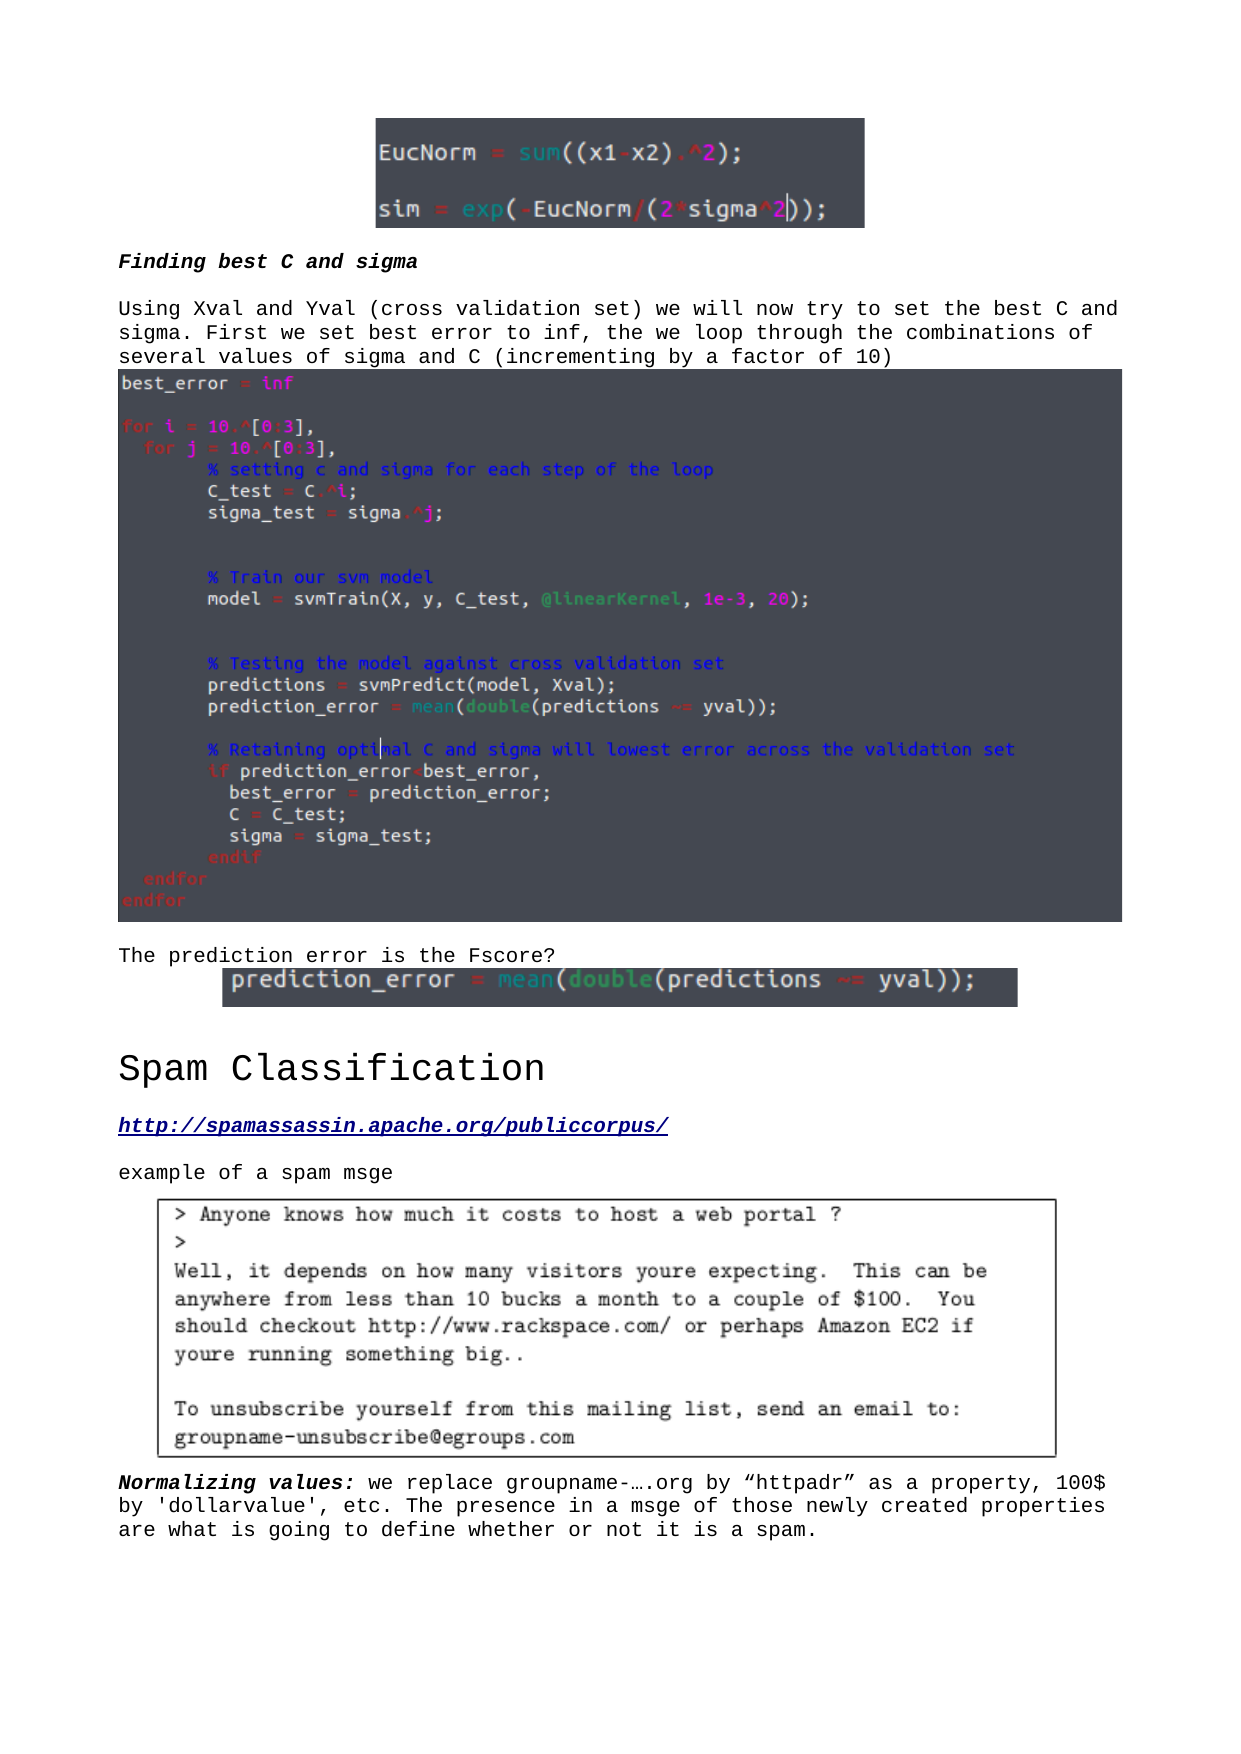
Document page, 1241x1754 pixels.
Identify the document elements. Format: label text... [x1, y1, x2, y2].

picture [375, 118, 865, 228]
text Spam Classification [118, 1049, 1122, 1091]
text Normalizing values: we replace groupname-….org by “httpadr” as a property, 100$ by 'dollarvalue', etc. The presence in a msge of those newly created properties are what is going to define whether or not it is a spam. [118, 1186, 1122, 1543]
picture [222, 968, 1018, 1007]
picture [118, 369, 1123, 922]
text http://spamassassin.apache.org/publiccorpus/ [118, 1115, 1122, 1138]
text The prediction error is the Fscore? [118, 945, 1122, 969]
picture [134, 1185, 1107, 1472]
text example of a spam msge [118, 1162, 1122, 1186]
text Finding best C and sigma [118, 251, 1122, 275]
text Using Xval and Yval (cross validation set) we will now try to set the best C and sigma. First we set best error to inf, the we loop through the combinations of several values of sigma and C (incrementing by a factor of 10) [118, 298, 1122, 369]
